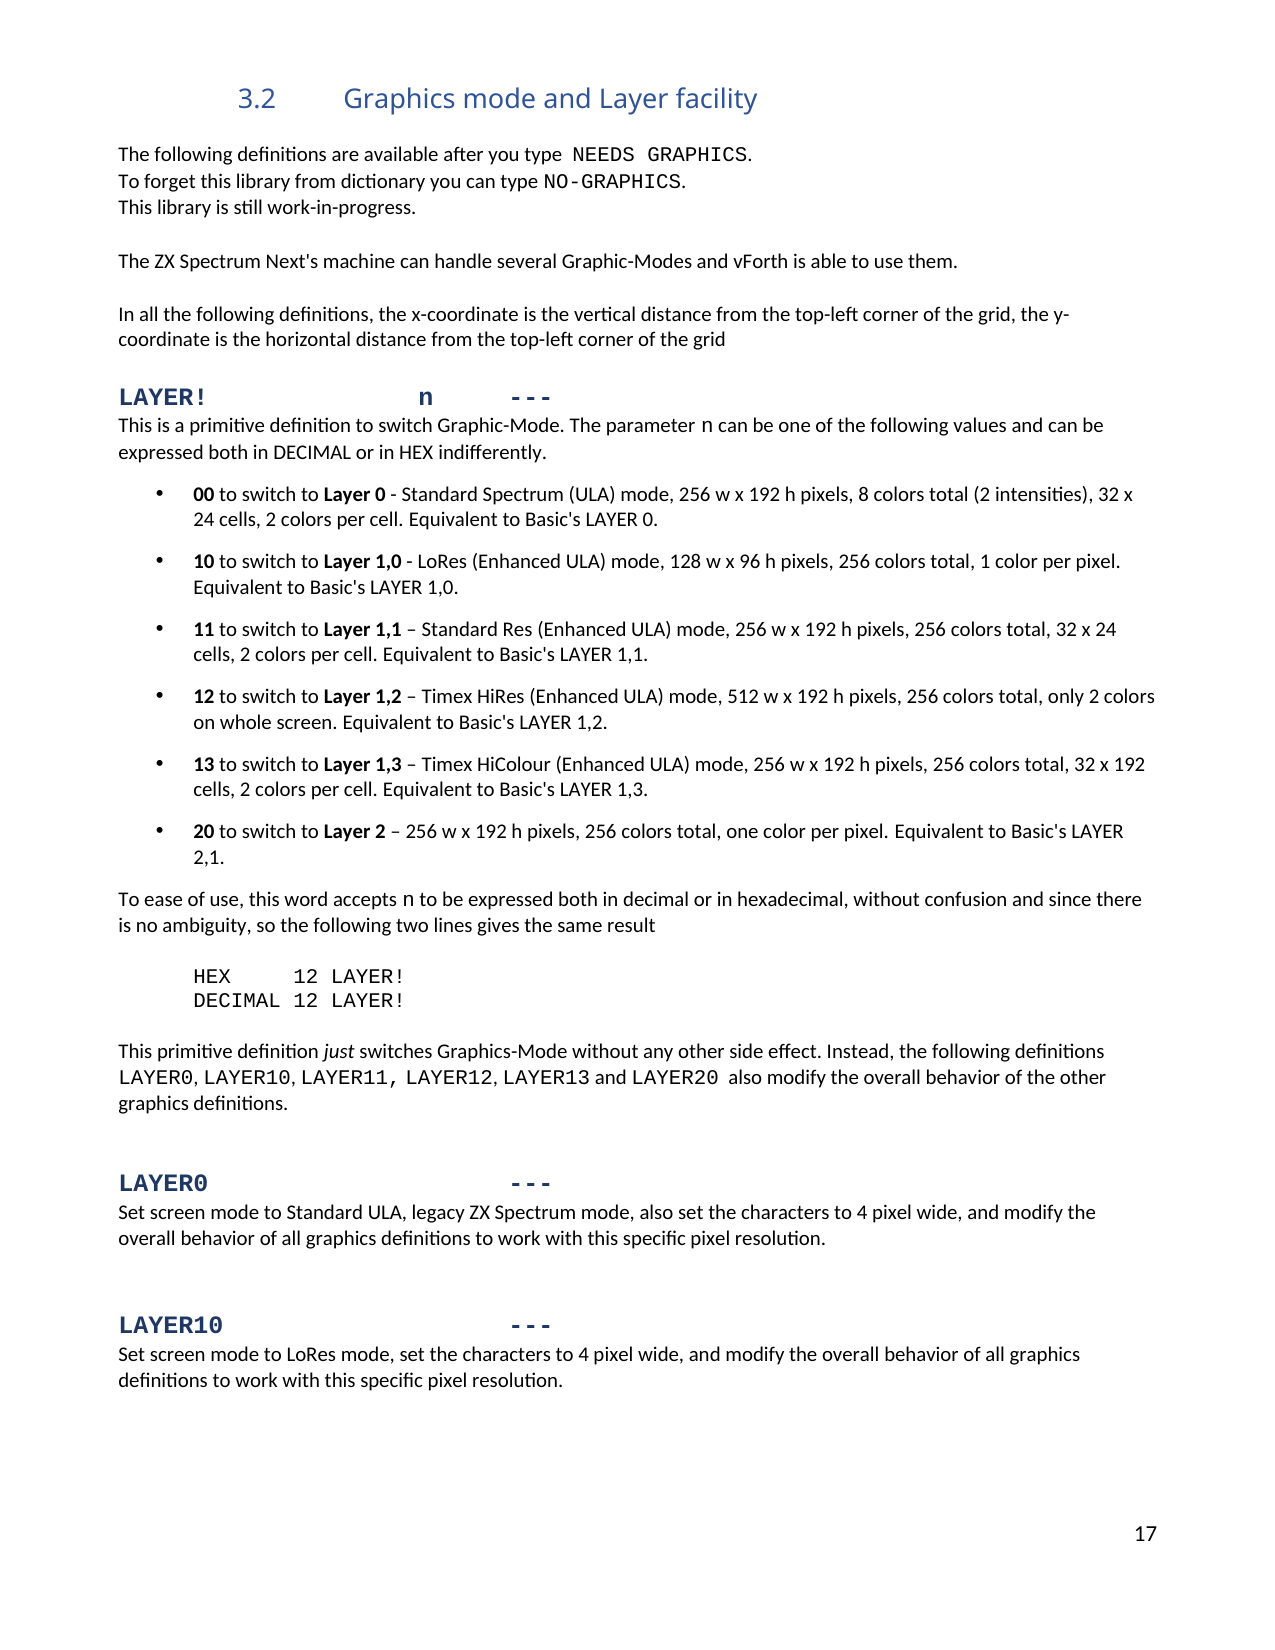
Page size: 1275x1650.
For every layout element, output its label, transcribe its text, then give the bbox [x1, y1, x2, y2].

list 10 to switch to Layer 1,0 - LoRes (Enhanced ULA) mode, 128 w x 96 h pixels, 256 colors total, 1 color per pixel. Equivalent to Basic's LAYER 1,0. [156, 549, 1157, 599]
text Set screen mode to LoRes mode, set the characters to 4 pixel wide, and modify the overall behavior of all graphics definitions to work with this specific pixel resolution. [118, 1341, 1157, 1392]
list 12 to switch to Layer 1,2 – Timex HiRes (Enhanced ULA) mode, 512 w x 192 h pixels, 256 colors total, only 2 colors on whole screen. Equivalent to Basic's LAYER 1,2. [156, 684, 1157, 734]
subtitle LAYER! n --- [118, 384, 1157, 413]
text Set screen mode to Standard ULA, legacy ZX Spectrum mode, also set the characters to 4 pixel wide, and modify the overall behavior of all graphics definitions to work with this specific pixel resolution. [118, 1199, 1157, 1250]
text In all the following definitions, the x-coordinate is the vertical distance from the top-left corner of the grid, the y-coordinate is the horizontal distance from the top-left corner of the grid [118, 301, 1157, 352]
text To forget this library from dictionary you can type NO-GRAPHICS. [118, 168, 1157, 194]
text This is a primitive definition to switch Graphic-Mode. The parameter n can be one of the following values and can be expressed both in DECIMAL or in HEX indifferently. [118, 413, 1157, 464]
list 00 to switch to Layer 0 - Standard Spectrum (ULA) mode, 256 w x 192 h pixels, 8 colors total (2 intensities), 32 x 24 cells, 2 colors per cell. Equivalent to Basic's LAYER 0. [156, 481, 1157, 532]
subtitle LAYER0 --- [118, 1171, 1157, 1199]
text The following definitions are available after you type NEEDS GRAPHICS. [118, 116, 1157, 168]
text This library is still work-in-progress. [118, 194, 1157, 220]
subtitle LAYER10 --- [118, 1313, 1157, 1341]
text This primitive definition just switches Graphics-Mode without any other side effect. Instead, the following definitions LAYER0, LAYER10, LAYER11, LAYER12, LAYER13 and LAYER20 also modify the overall behavior of the other graphics definitions. [118, 1039, 1157, 1116]
list 20 to switch to Layer 2 – 256 w x 192 h pixels, 256 colors total, one color per pixel. Equivalent to Basic's LAYER 2,1. [156, 819, 1157, 869]
text The ZX Spectrum Next's machine can handle several Graphic-Modes and vForth is able to use them. [118, 248, 1157, 273]
list 13 to switch to Layer 1,3 – Timex HiColour (Enhanced ULA) mode, 256 w x 192 h pixels, 256 colors total, 32 x 192 cells, 2 colors per cell. Equivalent to Basic's LAYER 1,3. [156, 751, 1157, 802]
subtitle Graphics mode and Layer facility [231, 79, 1157, 116]
text To ease of use, this word accepts n to be expressed both in decimal or in hexadecimal, without confusion and since there is no ambiguity, so the following two lines gives the same result [118, 886, 1157, 938]
text DECIMAL 12 LAYER! [118, 990, 1157, 1013]
text HEX 12 LAYER! [118, 966, 1157, 990]
list 11 to switch to Layer 1,1 – Standard Res (Enhanced ULA) mode, 256 w x 192 h pixels, 256 colors total, 32 x 24 cells, 2 colors per cell. Equivalent to Basic's LAYER 1,1. [156, 616, 1157, 667]
